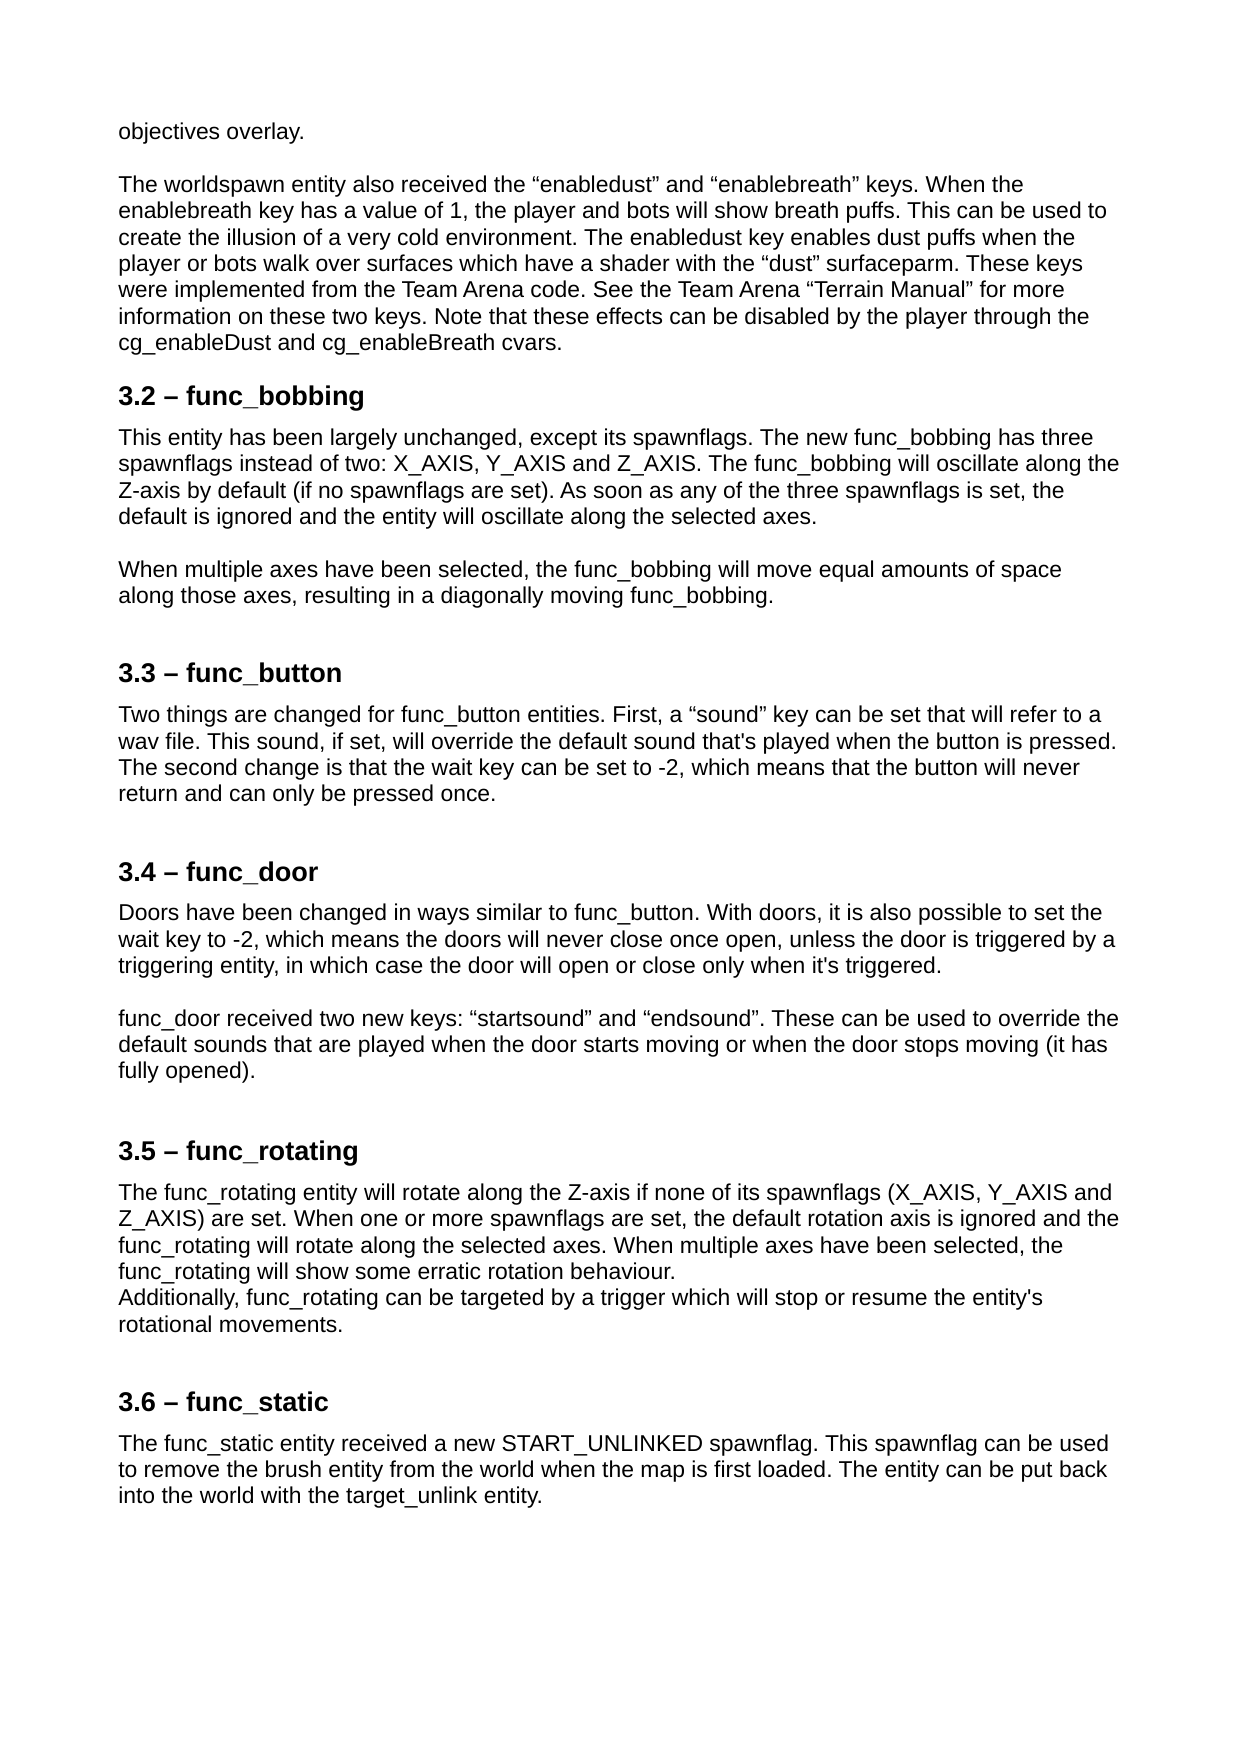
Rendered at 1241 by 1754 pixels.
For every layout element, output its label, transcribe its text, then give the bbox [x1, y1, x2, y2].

subtitle 3.6 – func_static [118, 1386, 1122, 1417]
text Additionally, func_rotating can be targeted by a trigger which will stop or resume the entity's rotational movements. [118, 1284, 1122, 1337]
subtitle 3.4 – func_door [118, 856, 1122, 887]
text This entity has been largely unchanged, except its spawnflags. The new func_bobbing has three spawnflags instead of two: X_AXIS, Y_AXIS and Z_AXIS. The func_bobbing will oscillate along the Z-axis by default (if no spawnflags are set). As soon as any of the three spawnflags is set, the default is ignored and the entity will oscillate along the selected axes. [118, 424, 1122, 529]
text Doors have been changed in ways similar to func_button. With doors, it is also possible to set the wait key to -2, which means the doors will never close once open, unless the door is triggered by a triggering entity, in which case the door will open or close only when it's triggered. [118, 899, 1122, 978]
text When multiple axes have been selected, the func_bobbing will move equal amounts of space along those axes, resulting in a diagonally moving func_bobbing. [118, 556, 1122, 608]
text The func_rotating entity will rotate along the Z-axis if none of its spawnflags (X_AXIS, Y_AXIS and Z_AXIS) are set. When one or more spawnflags are set, the default rotation axis is ignored and the func_rotating will rotate along the selected axes. When multiple axes have been selected, the func_rotating will show some erratic rotation behaviour. [118, 1179, 1122, 1284]
text The func_static entity received a new START_UNLINKED spawnflag. This spawnflag can be used to remove the brush entity from the world when the map is first loaded. The entity can be put back into the world with the target_unlink entity. [118, 1430, 1122, 1509]
text objectives overlay. [118, 118, 1122, 144]
subtitle 3.5 – func_rotating [118, 1135, 1122, 1166]
text Two things are changed for func_button entities. First, a “sound” key can be set that will refer to a wav file. This sound, if set, will override the default sound that's played when the button is pressed. [118, 701, 1122, 754]
subtitle 3.2 – func_bobbing [118, 380, 1122, 412]
text The second change is that the wait key can be set to -2, which means that the button will never return and can only be pressed once. [118, 754, 1122, 807]
text The worldspawn entity also received the “enabledust” and “enablebreath” keys. When the enablebreath key has a value of 1, the player and bots will show breath puffs. This can be used to create the illusion of a very cold environment. The enabledust key enables dust puffs when the player or bots walk over surfaces which have a shader with the “dust” surfaceparm. These keys were implemented from the Team Arena code. See the Team Arena “Terrain Manual” for more information on these two keys. Note that these effects can be disabled by the player through the cg_enableDust and cg_enableBreath cvars. [118, 171, 1122, 355]
text func_door received two new keys: “startsound” and “endsound”. These can be used to override the default sounds that are played when the door starts moving or when the door stops moving (it has fully opened). [118, 1005, 1122, 1084]
subtitle 3.3 – func_button [118, 657, 1122, 689]
